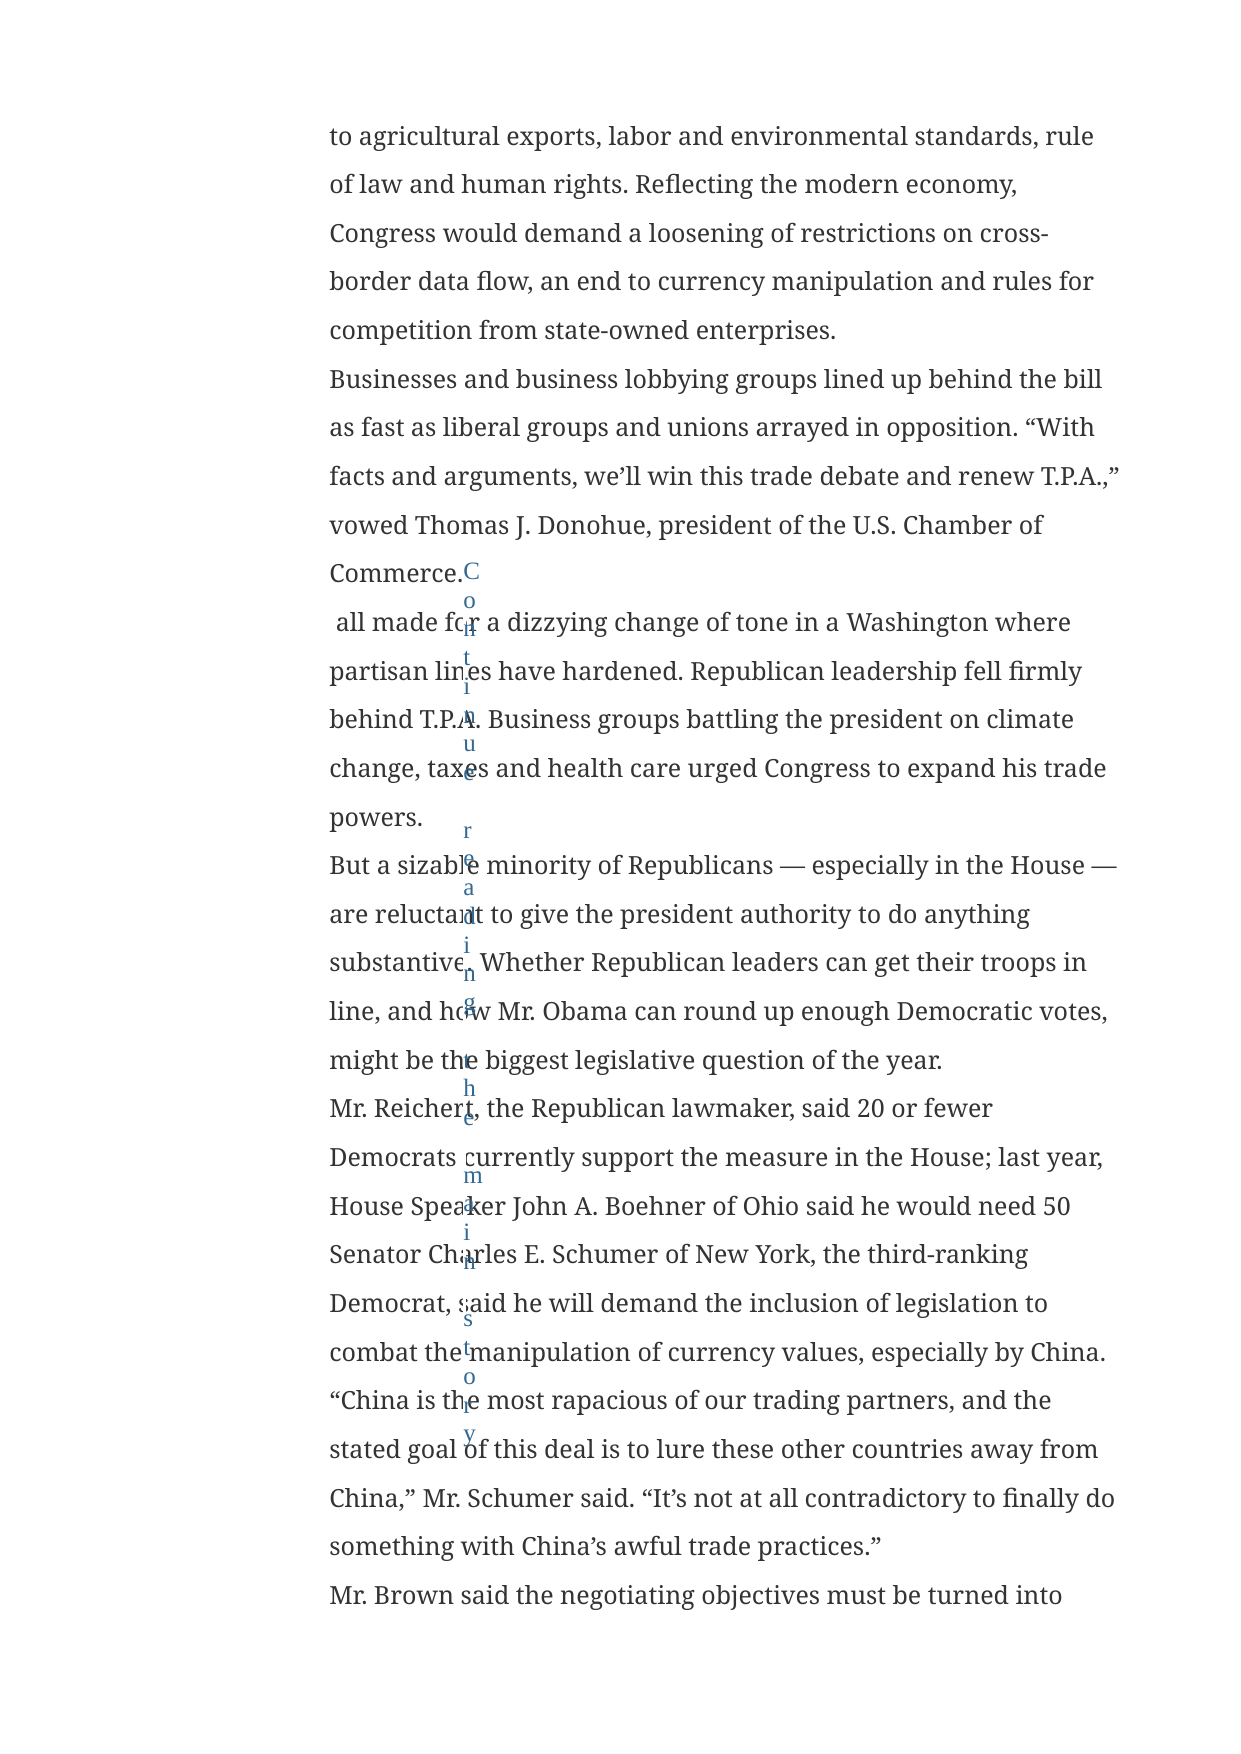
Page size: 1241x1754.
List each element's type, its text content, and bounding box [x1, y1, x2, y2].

text But a sizable minority of Republicans — especially in the House — are reluctant to give the president authority to do anything substantive. Whether Republican leaders can get their troops in line, and how Mr. Obama can round up enough Democratic votes, might be the biggest legislative question of the year. [329, 848, 463, 1076]
text all made for a dizzying change of tone in a Washington where partisan lines have hardened. Republican leadership fell firmly behind T.P.A. Business groups battling the president on climate change, taxes and health care urged Congress to expand his trade powers. [466, 604, 1122, 833]
text Businesses and business lobbying groups lined up behind the bill as fast as liberal groups and unions arrayed in opposition. “With facts and arguments, we’ll win this trade debate and renew T.P.A.,” vowed Thomas J. Donohue, president of the U.S. Chamber of Commerce. [329, 361, 1122, 590]
text Senator Charles E. Schumer of New York, the third-ranking Democrat, said he will demand the inclusion of legislation to combat the manipulation of currency values, especially by China. “China is the most rapacious of our trading partners, and the stated goal of this deal is to lure these other countries away from China,” Mr. Schumer said. “It’s not at all contradictory to finally do something with China’s awful trade practices.” [329, 1237, 1122, 1563]
text Mr. Brown said the negotiating objectives must be turned into [329, 1577, 1122, 1612]
text Mr. Reichert, the Republican lawmaker, said 20 or fewer Democrats currently support the measure in the House; last year, House Speaker John A. Boehner of Ohio said he would need 50 [466, 1091, 1122, 1222]
text But a sizable minority of Republicans — especially in the House — are reluctant to give the president authority to do anything substantive. Whether Republican leaders can get their troops in line, and how Mr. Obama can round up enough Democratic votes, might be the biggest legislative question of the year. [466, 848, 1122, 1076]
text all made for a dizzying change of tone in a Washington where partisan lines have hardened. Republican leadership fell firmly behind T.P.A. Business groups battling the president on climate change, taxes and health care urged Congress to expand his trade powers. [329, 604, 463, 833]
text to agricultural exports, labor and environmental standards, rule of law and human rights. Reflecting the modern economy, Congress would demand a loosening of restrictions on cross-border data flow, an end to currency manipulation and rules for competition from state-owned enterprises. [329, 118, 1122, 347]
text Mr. Reichert, the Republican lawmaker, said 20 or fewer Democrats currently support the measure in the House; last year, House Speaker John A. Boehner of Ohio said he would need 50 [329, 1091, 463, 1222]
